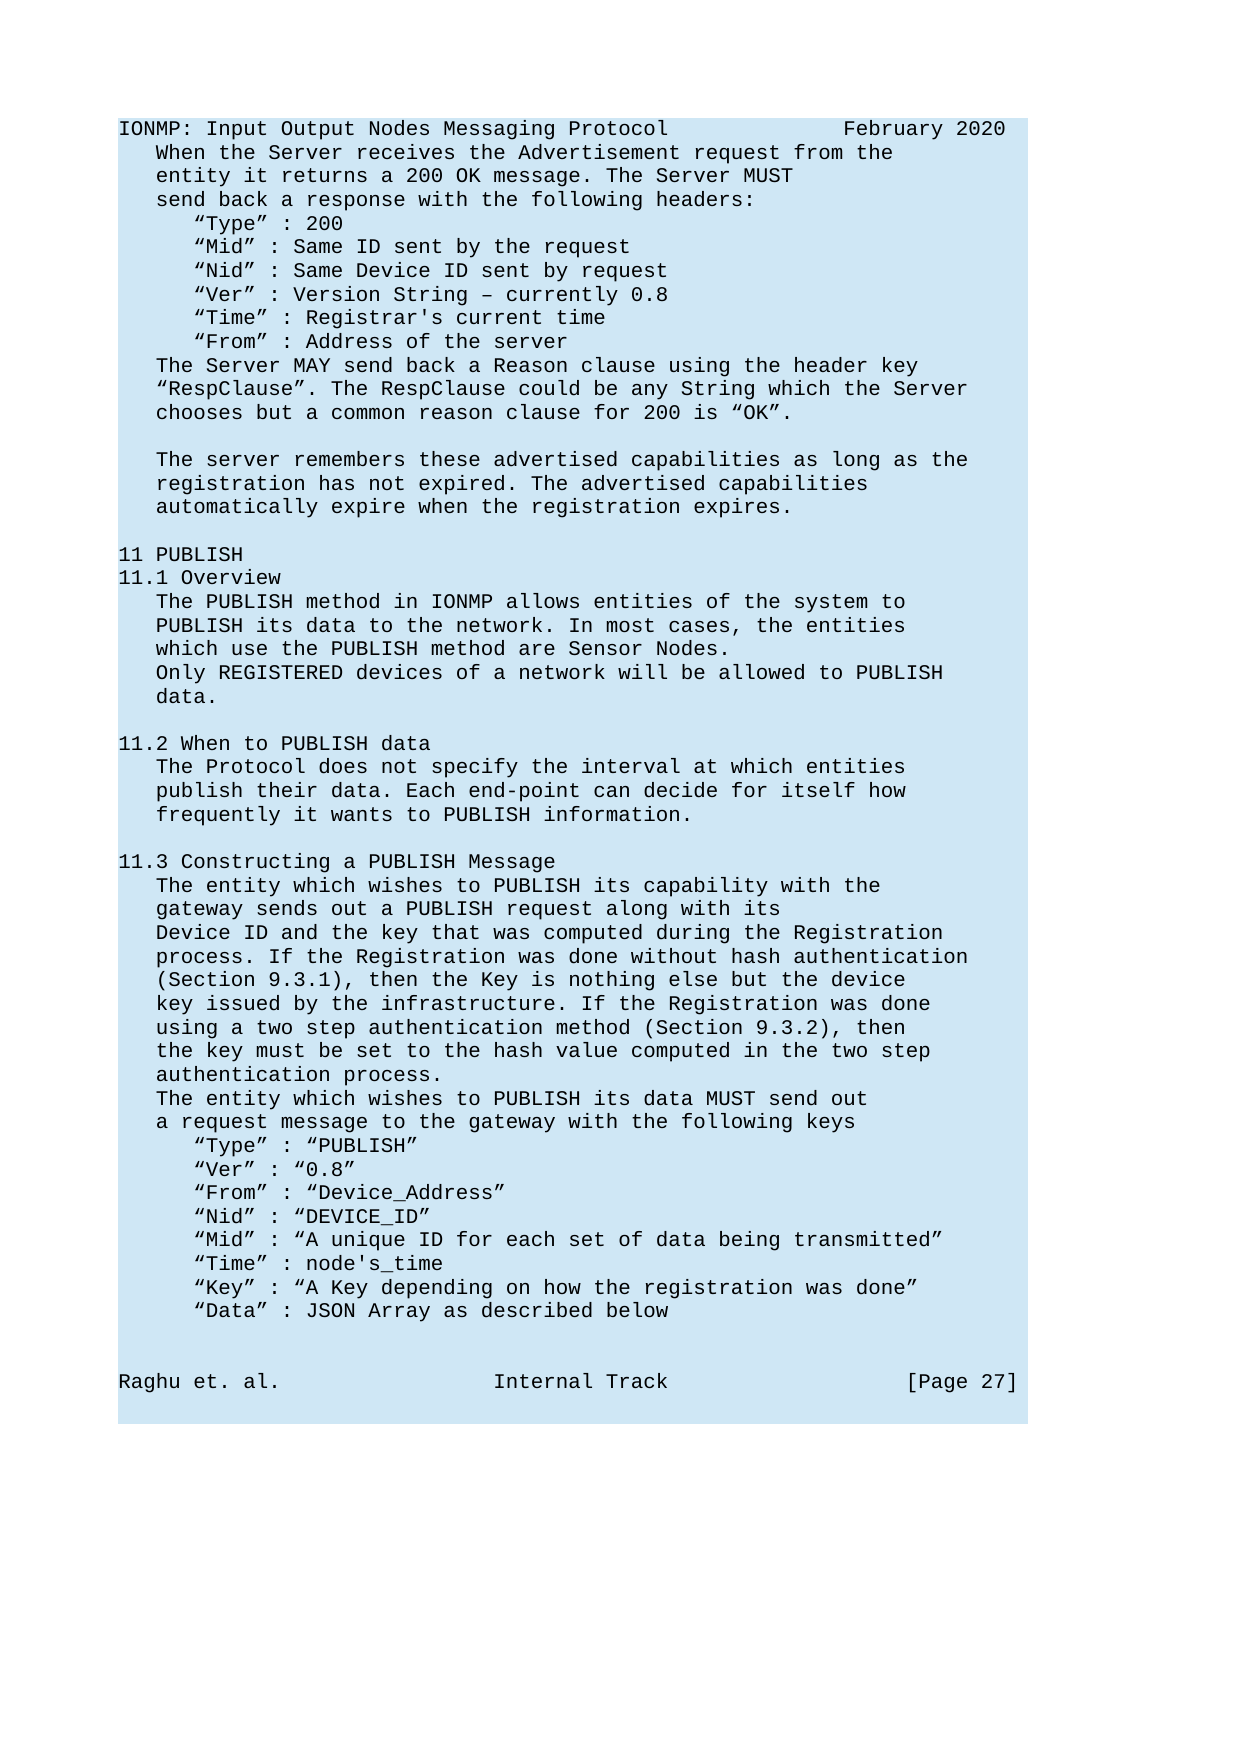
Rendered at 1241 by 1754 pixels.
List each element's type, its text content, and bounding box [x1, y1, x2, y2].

text 11.3 Constructing a PUBLISH Message [118, 851, 1028, 875]
text “Ver” : “0.8” [118, 1158, 1028, 1182]
text “Nid” : “DEVICE_ID” [118, 1206, 1028, 1229]
text “Nid” : Same Device ID sent by request [118, 260, 1028, 284]
text The server remembers these advertised capabilities as long as the registration has not expired. The advertised capabilities automatically expire when the registration expires. [118, 449, 1028, 520]
text “Time” : node's_time [118, 1253, 1028, 1277]
text which use the PUBLISH method are Sensor Nodes. [118, 638, 1028, 662]
text 11.2 When to PUBLISH data [118, 733, 1028, 757]
text “Mid” : “A unique ID for each set of data being transmitted” [118, 1229, 1028, 1253]
text “Type” : “PUBLISH” [118, 1135, 1028, 1158]
text 11 PUBLISH [118, 544, 1028, 567]
text Device ID and the key that was computed during the Registration process. If the Registration was done without hash authentication [118, 922, 1028, 969]
text The entity which wishes to PUBLISH its data MUST send out a request message to the gateway with the following keys [118, 1088, 1028, 1135]
text “Mid” : Same ID sent by the request [118, 236, 1028, 260]
text Only REGISTERED devices of a network will be allowed to PUBLISH data. [118, 662, 1028, 709]
text The PUBLISH method in IONMP allows entities of the system to PUBLISH its data to the network. In most cases, the entities [118, 591, 1028, 638]
text “Type” : 200 [118, 213, 1028, 236]
text “Key” : “A Key depending on how the registration was done” “Data” : JSON Array as described below [118, 1277, 1028, 1324]
text using a two step authentication method (Section 9.3.2), then [118, 1017, 1028, 1040]
text When the Server receives the Advertisement request from the entity it returns a 200 OK message. The Server MUST send back a response with the following headers: [118, 142, 1028, 213]
text The Protocol does not specify the interval at which entities [118, 757, 1028, 780]
text “Ver” : Version String – currently 0.8 [118, 284, 1028, 307]
text Raghu et. al. Internal Track [Page 27] [118, 1371, 1028, 1395]
text (Section 9.3.1), then the Key is nothing else but the device key issued by the infrastructure. If the Registration was done [118, 969, 1028, 1017]
text “Time” : Registrar's current time [118, 307, 1028, 331]
text The Server MAY send back a Reason clause using the header key “RespClause”. The RespClause could be any String which the Server chooses but a common reason clause for 200 is “OK”. [118, 354, 1028, 426]
text 11.1 Overview [118, 567, 1028, 591]
text publish their data. Each end-point can decide for itself how frequently it wants to PUBLISH information. [118, 780, 1028, 827]
text “From” : Address of the server [118, 331, 1028, 354]
text “From” : “Device_Address” [118, 1182, 1028, 1206]
text The entity which wishes to PUBLISH its capability with the gateway sends out a PUBLISH request along with its [118, 875, 1028, 922]
text the key must be set to the hash value computed in the two step authentication process. [118, 1040, 1028, 1088]
text IONMP: Input Output Nodes Messaging Protocol February 2020 [118, 118, 1028, 142]
